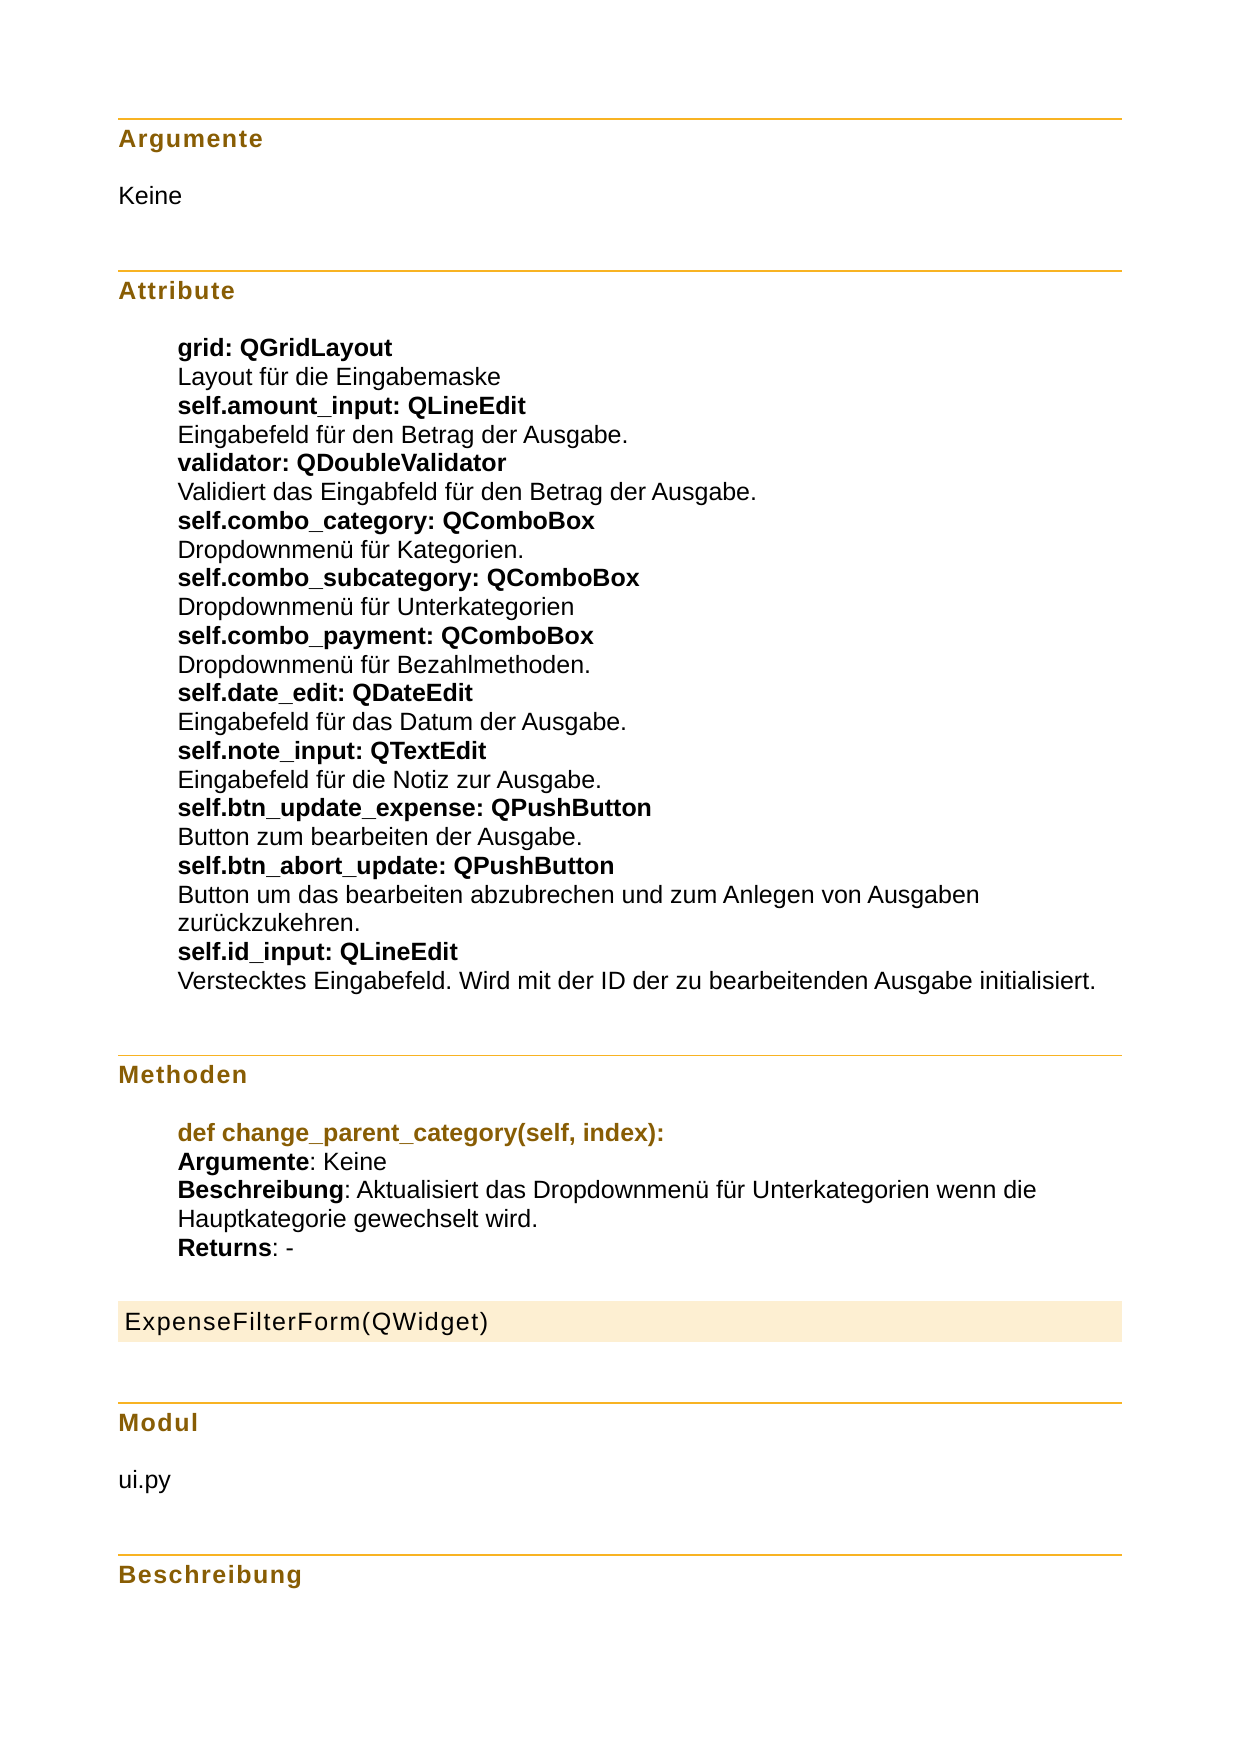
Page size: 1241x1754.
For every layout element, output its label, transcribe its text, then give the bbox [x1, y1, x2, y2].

list self.id_input: QLineEdit [177, 937, 1122, 966]
list self.combo_payment: QComboBox [177, 621, 1122, 649]
subtitle Methoden [118, 1056, 1122, 1089]
list Validiert das Eingabfeld für den Betrag der Ausgabe. [177, 477, 1122, 506]
list self.amount_input: QLineEdit [177, 391, 1122, 419]
subtitle Attribute [118, 272, 1122, 304]
list def change_parent_category(self, index): [177, 1118, 1122, 1147]
list self.combo_category: QComboBox [177, 506, 1122, 534]
list Eingabefeld für die Notiz zur Ausgabe. [177, 764, 1122, 793]
list Eingabefeld für den Betrag der Ausgabe. [177, 419, 1122, 448]
list validator: QDoubleValidator [177, 448, 1122, 477]
list Argumente: Keine [177, 1147, 1122, 1175]
text ui.py [118, 1465, 1122, 1494]
list Returns: - [177, 1233, 1122, 1262]
subtitle ExpenseFilterForm(QWidget) [124, 1307, 1116, 1336]
list self.combo_subcategory: QComboBox [177, 563, 1122, 592]
list self.note_input: QTextEdit [177, 736, 1122, 764]
subtitle Modul [118, 1404, 1122, 1436]
subtitle Beschreibung [118, 1556, 1122, 1588]
list self.btn_abort_update: QPushButton [177, 851, 1122, 879]
list self.date_edit: QDateEdit [177, 678, 1122, 707]
list Button zum bearbeiten der Ausgabe. [177, 822, 1122, 851]
list self.btn_update_expense: QPushButton [177, 793, 1122, 822]
text Keine [118, 181, 1122, 210]
list Dropdownmenü für Unterkategorien [177, 592, 1122, 621]
list grid: QGridLayout [177, 333, 1122, 362]
list Beschreibung: Aktualisiert das Dropdownmenü für Unterkategorien wenn die Hauptkategorie gewechselt wird. [177, 1175, 1122, 1233]
list Eingabefeld für das Datum der Ausgabe. [177, 707, 1122, 736]
subtitle Argumente [118, 120, 1122, 153]
list Button um das bearbeiten abzubrechen und zum Anlegen von Ausgaben zurückzukehren. [177, 879, 1122, 937]
list Verstecktes Eingabefeld. Wird mit der ID der zu bearbeitenden Ausgabe initialisiert. [177, 966, 1122, 994]
list Dropdownmenü für Kategorien. [177, 534, 1122, 563]
list Dropdownmenü für Bezahlmethoden. [177, 649, 1122, 678]
list Layout für die Eingabemaske [177, 362, 1122, 391]
